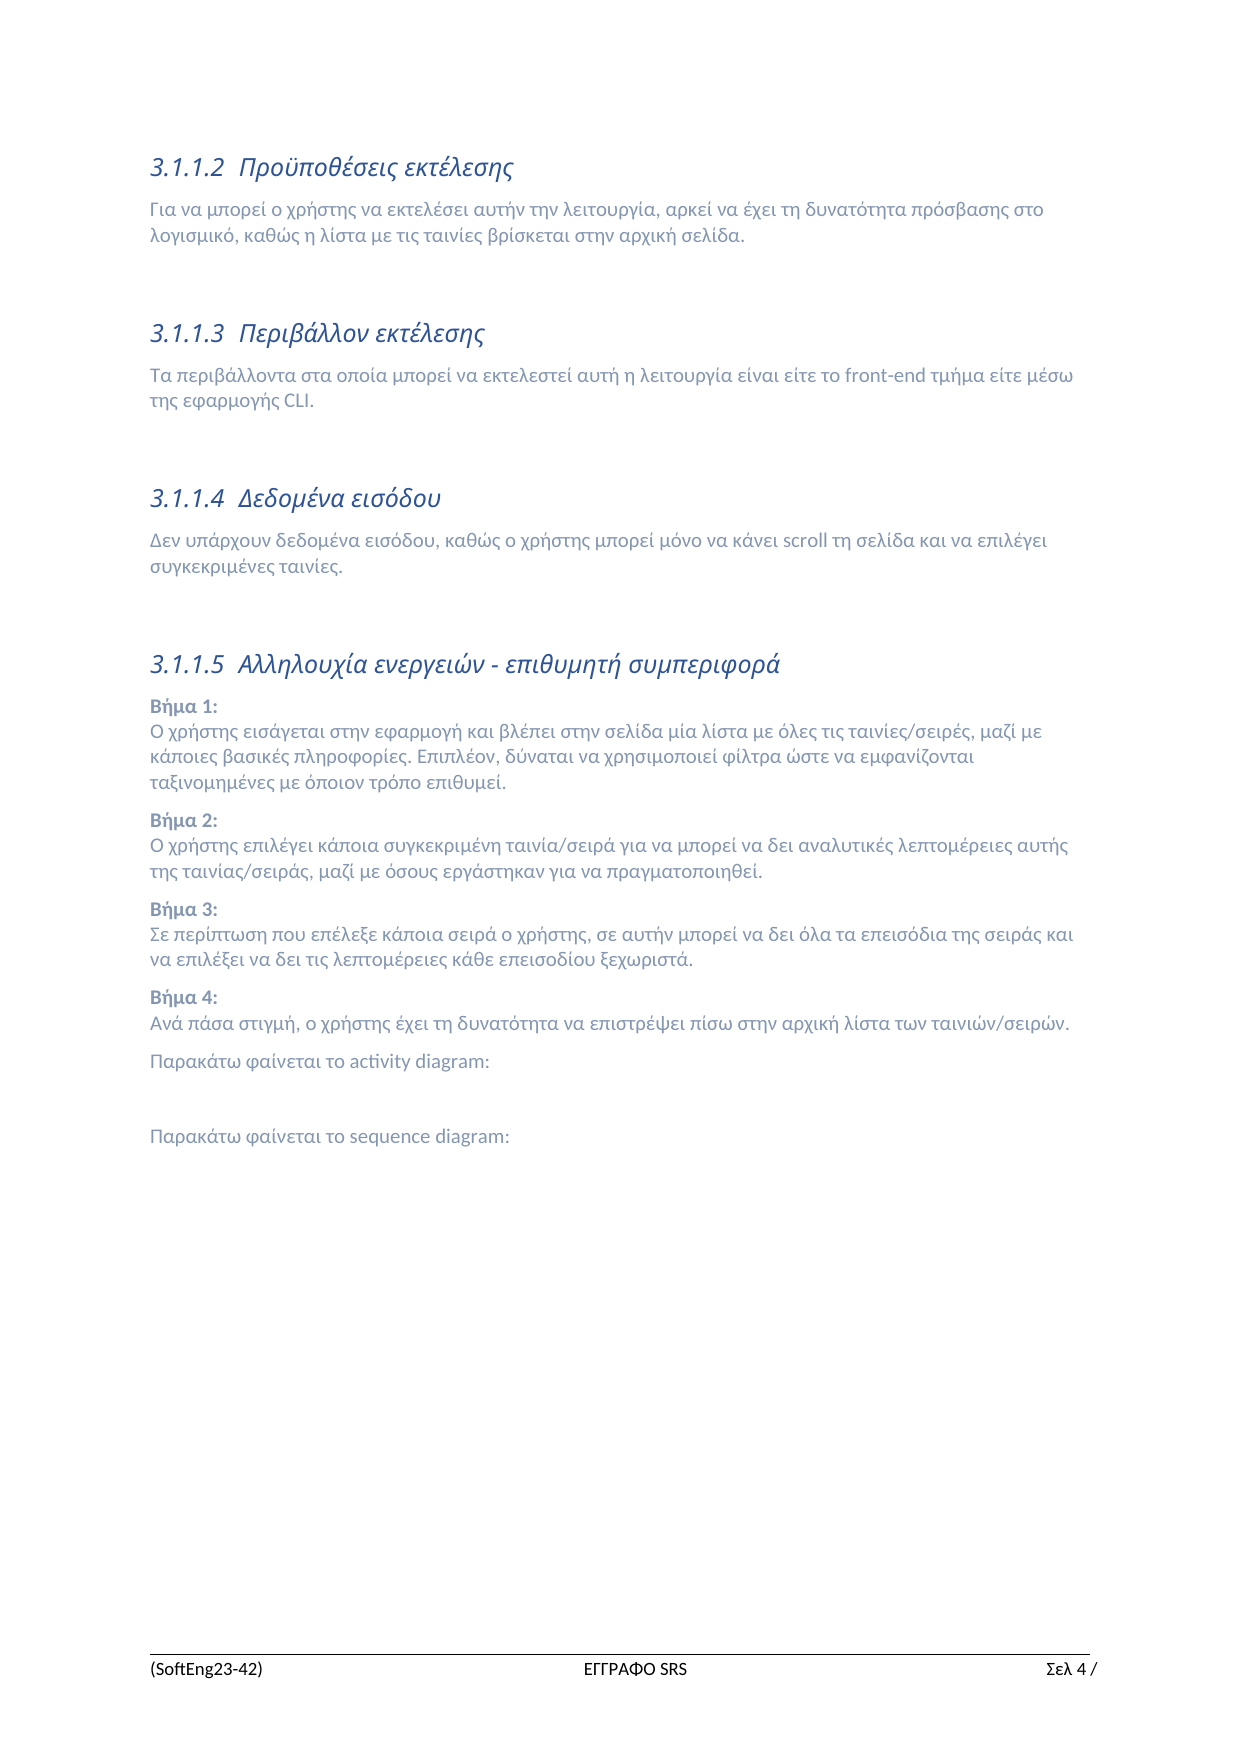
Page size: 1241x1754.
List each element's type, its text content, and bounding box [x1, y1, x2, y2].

subtitle 3.1.1.4 Δεδομένα εισόδου [150, 481, 1090, 515]
text Βήμα 1: Ο χρήστης εισάγεται στην εφαρμογή και βλέπει στην σελίδα μία λίστα με όλες τις ταινίες/σειρές, μαζί με κάποιες βασικές πληροφορίες. Επιπλέον, δύναται να χρησιμοποιεί φίλτρα ώστε να εμφανίζονται ταξινομημένες με όποιον τρόπο επιθυμεί. [150, 693, 1090, 794]
subtitle 3.1.1.2 Προϋποθέσεις εκτέλεσης [150, 150, 1090, 184]
text Δεν υπάρχουν δεδομένα εισόδου, καθώς ο χρήστης μπορεί μόνο να κάνει scroll τη σελίδα και να επιλέγει συγκεκριμένες ταινίες. [150, 527, 1090, 578]
text Βήμα 2: Ο χρήστης επιλέγει κάποια συγκεκριμένη ταινία/σειρά για να μπορεί να δει αναλυτικές λεπτομέρειες αυτής της ταινίας/σειράς, μαζί με όσους εργάστηκαν για να πραγματοποιηθεί. [150, 807, 1090, 883]
text Παρακάτω φαίνεται το sequence diagram: [150, 1124, 1090, 1149]
text Τα περιβάλλοντα στα οποία μπορεί να εκτελεστεί αυτή η λειτουργία είναι είτε το front-end τμήμα είτε μέσω της εφαρμογής CLI. [150, 362, 1090, 413]
text Βήμα 3: Σε περίπτωση που επέλεξε κάποια σειρά ο χρήστης, σε αυτήν μπορεί να δει όλα τα επεισόδια της σειράς και να επιλέξει να δει τις λεπτομέρειες κάθε επεισοδίου ξεχωριστά. [150, 896, 1090, 972]
subtitle 3.1.1.3 Περιβάλλον εκτέλεσης [150, 315, 1090, 349]
subtitle 3.1.1.5 Αλληλουχία ενεργειών - επιθυμητή συμπεριφορά [150, 646, 1090, 680]
text Για να μπορεί ο χρήστης να εκτελέσει αυτήν την λειτουργία, αρκεί να έχει τη δυνατότητα πρόσβασης στο λογισμικό, καθώς η λίστα με τις ταινίες βρίσκεται στην αρχική σελίδα. [150, 197, 1090, 247]
text Βήμα 4: Ανά πάσα στιγμή, ο χρήστης έχει τη δυνατότητα να επιστρέψει πίσω στην αρχική λίστα των ταινιών/σειρών. [150, 984, 1090, 1035]
text Παρακάτω φαίνεται το activity diagram: [150, 1048, 1090, 1073]
